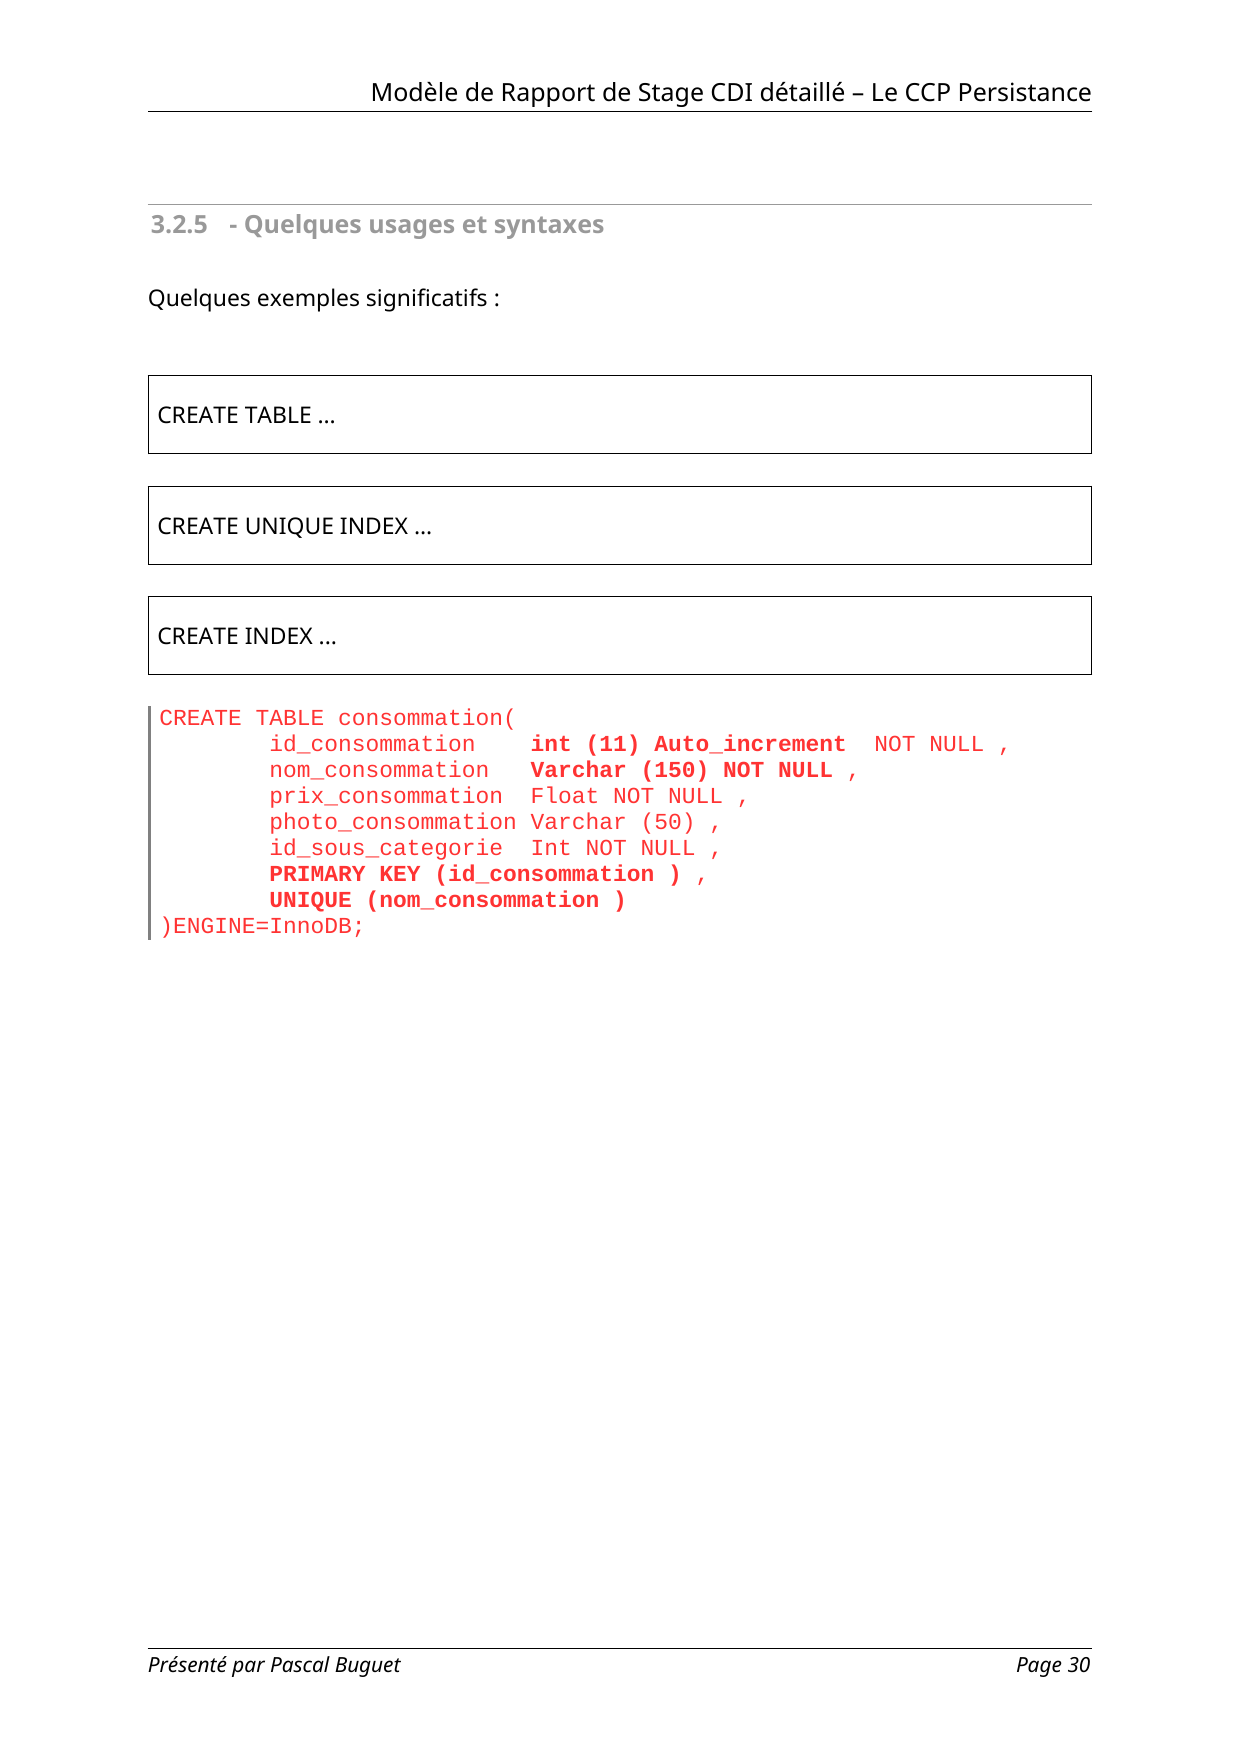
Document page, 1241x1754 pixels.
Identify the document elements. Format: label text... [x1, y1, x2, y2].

text photo_consommation Varchar (50) , [151, 810, 1092, 836]
text CREATE INDEX ... [149, 597, 1091, 674]
text PRIMARY KEY (id_consommation ) , [151, 862, 1092, 888]
text id_sous_categorie Int NOT NULL , [151, 836, 1092, 862]
subtitle - Quelques usages et syntaxes [148, 205, 1092, 244]
text nom_consommation Varchar (150) NOT NULL , [151, 758, 1092, 784]
text id_consommation int (11) Auto_increment NOT NULL , [151, 732, 1092, 758]
text CREATE TABLE consommation( [151, 706, 1092, 732]
text )ENGINE=InnoDB; [151, 914, 1092, 940]
text CREATE UNIQUE INDEX … [149, 487, 1091, 564]
text prix_consommation Float NOT NULL , [151, 784, 1092, 810]
text CREATE TABLE … [149, 376, 1091, 453]
text Quelques exemples significatifs : [148, 281, 1092, 313]
text UNIQUE (nom_consommation ) [151, 888, 1092, 914]
